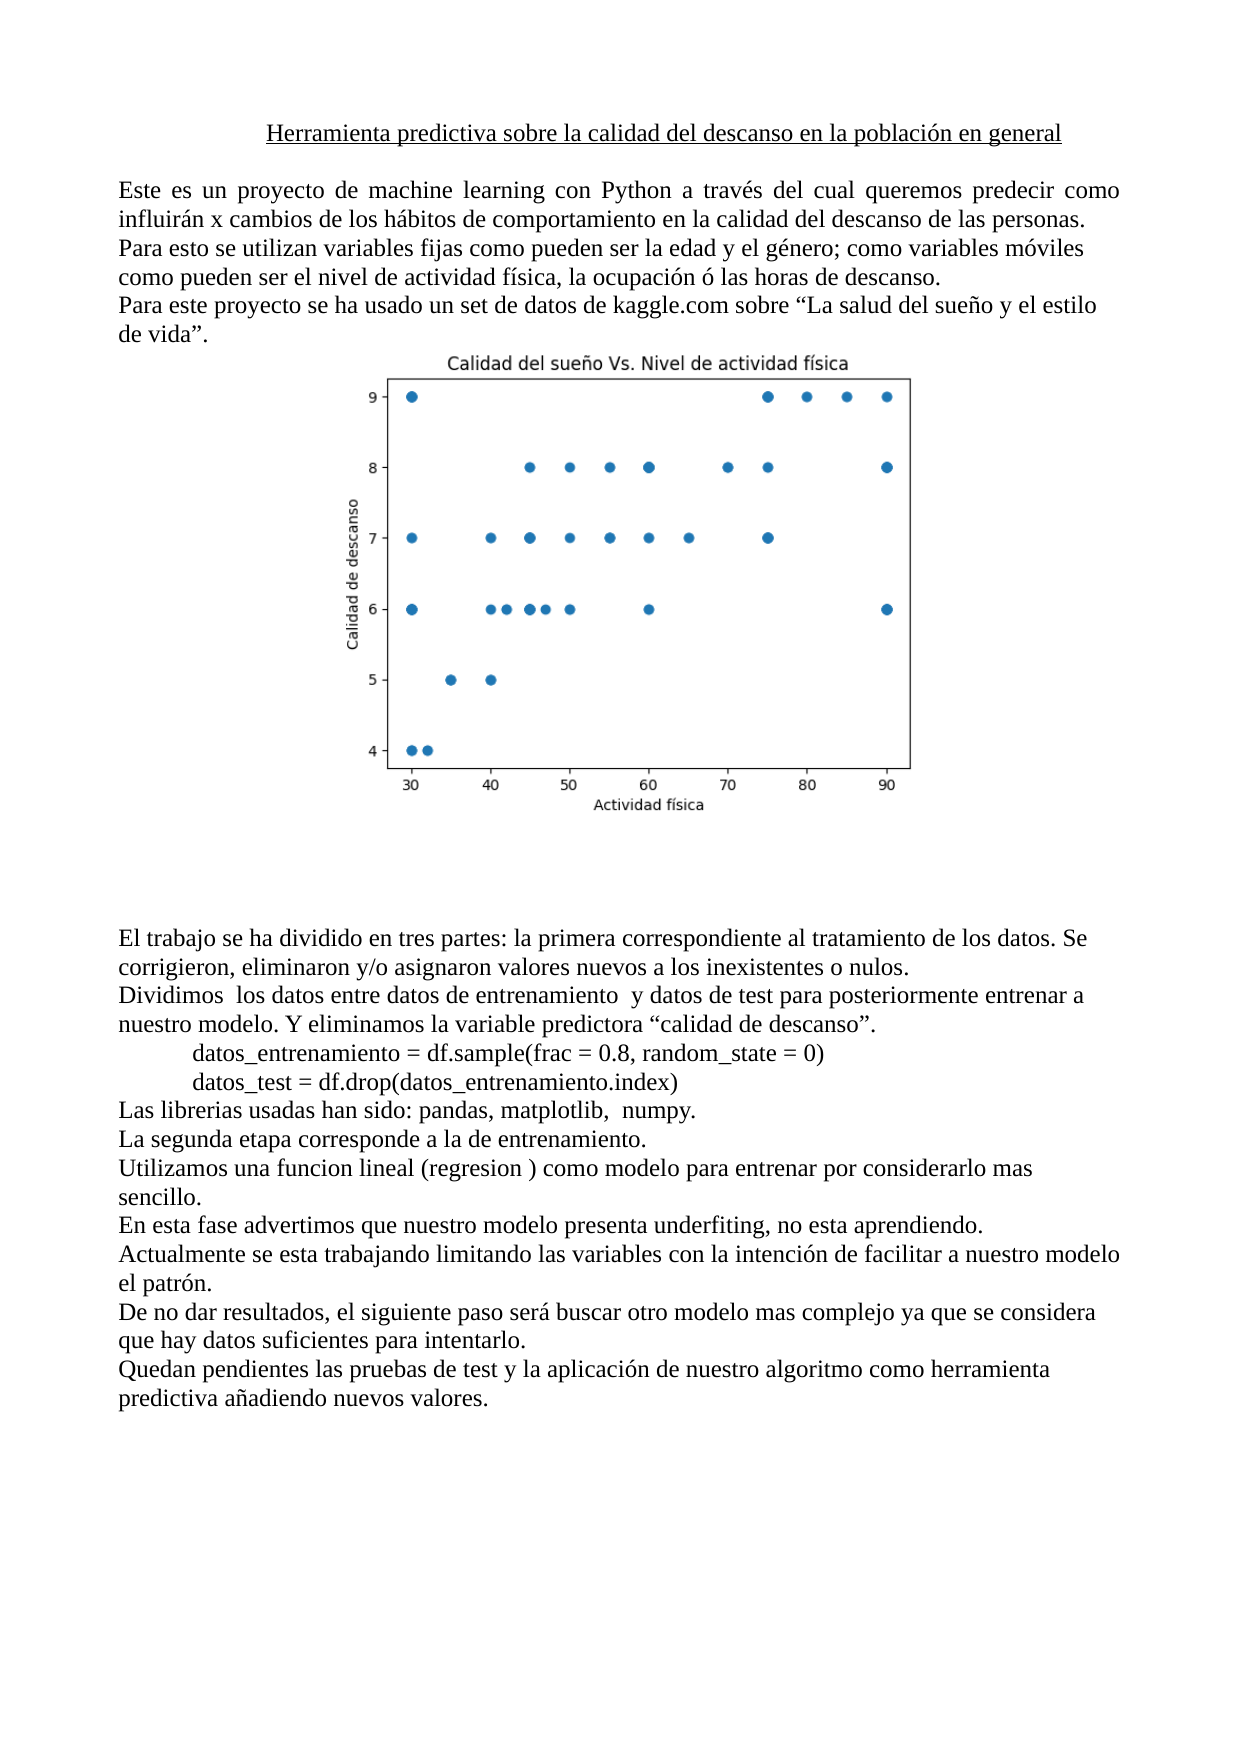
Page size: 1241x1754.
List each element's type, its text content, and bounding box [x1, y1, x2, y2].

text Este es un proyecto de machine learning con Python a través del cual queremos predecir como influirán x cambios de los hábitos de comportamiento en la calidad del descanso de las personas. [118, 176, 1122, 233]
text El trabajo se ha dividido en tres partes: la primera correspondiente al tratamiento de los datos. Se corrigieron, eliminaron y/o asignaron valores nuevos a los inexistentes o nulos. [118, 923, 1122, 981]
text Herramienta predictiva sobre la calidad del descanso en la población en general [118, 118, 1122, 147]
text Quedan pendientes las pruebas de test y la aplicación de nuestro algoritmo como herramienta predictiva añadiendo nuevos valores. [118, 1354, 1122, 1412]
text Dividimos los datos entre datos de entrenamiento y datos de test para posteriormente entrenar a nuestro modelo. Y eliminamos la variable predictora “calidad de descanso”. [118, 981, 1122, 1038]
text Las librerias usadas han sido: pandas, matplotlib, numpy. [118, 1096, 1122, 1124]
text De no dar resultados, el siguiente paso será buscar otro modelo mas complejo ya que se considera que hay datos suficientes para intentarlo. [118, 1297, 1122, 1354]
text Para esto se utilizan variables fijas como pueden ser la edad y el género; como variables móviles como pueden ser el nivel de actividad física, la ocupación ó las horas de descanso. [118, 233, 1122, 291]
text Actualmente se esta trabajando limitando las variables con la intención de facilitar a nuestro modelo el patrón. [118, 1239, 1122, 1297]
text En esta fase advertimos que nuestro modelo presenta underfiting, no esta aprendiendo. [118, 1211, 1122, 1239]
picture [325, 348, 935, 827]
text La segunda etapa corresponde a la de entrenamiento. [118, 1124, 1122, 1153]
text datos_entrenamiento = df.sample(frac = 0.8, random_state = 0) datos_test = df.drop(datos_entrenamiento.index) [118, 1038, 1122, 1096]
text Utilizamos una funcion lineal (regresion ) como modelo para entrenar por considerarlo mas sencillo. [118, 1153, 1122, 1211]
text Para este proyecto se ha usado un set de datos de kaggle.com sobre “La salud del sueño y el estilo de vida”. [118, 291, 1122, 348]
